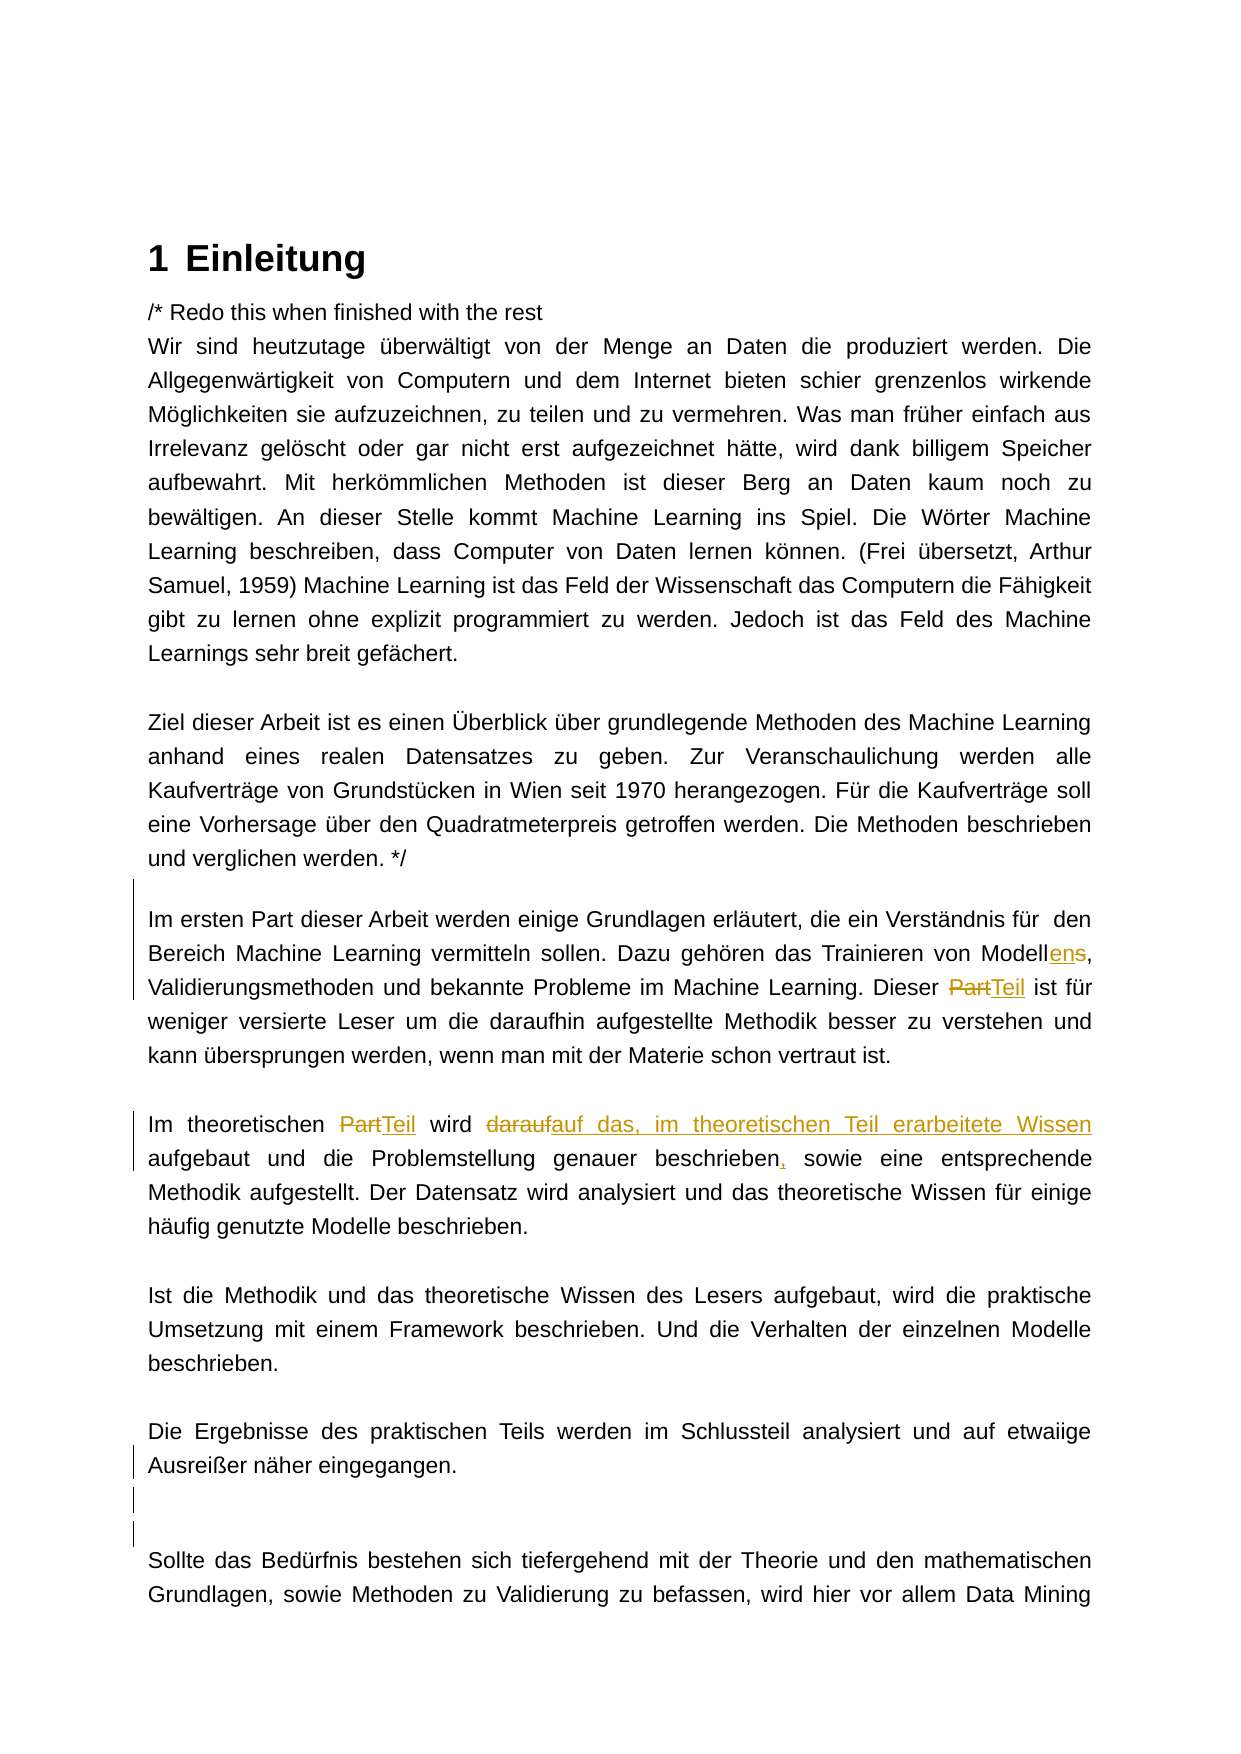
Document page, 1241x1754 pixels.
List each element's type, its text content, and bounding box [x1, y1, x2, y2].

text Ziel dieser Arbeit ist es einen Überblick über grundlegende Methoden des Machine Learning anhand eines realen Datensatzes zu geben. Zur Veranschaulichung werden alle Kaufverträge von Grundstücken in Wien seit 1970 herangezogen. Für die Kaufverträge soll eine Vorhersage über den Quadratmeterpreis getroffen werden. Die Methoden beschrieben und verglichen werden. */ [148, 708, 1092, 872]
text Ist die Methodik und das theoretische Wissen des Lesers aufgebaut, wird die praktische Umsetzung mit einem Framework beschrieben. Und die Verhalten der einzelnen Modelle beschrieben. [148, 1282, 1092, 1376]
text /* Redo this when finished with the rest [148, 298, 1092, 325]
text Die Ergebnisse des praktischen Teils werden im Schlussteil analysiert und auf etwaiige Ausreißer näher eingegangen. [148, 1418, 1092, 1479]
text Sollte das Bedürfnis bestehen sich tiefergehend mit der Theorie und den mathematischen Grundlagen, sowie Methoden zu Validierung zu befassen, wird hier vor allem Data Mining [148, 1547, 1092, 1608]
text Im ersten Part dieser Arbeit werden einige Grundlagen erläutert, die ein Verständnis für den Bereich Machine Learning vermitteln sollen. Dazu gehören das Trainieren von Modellen, Validierungsmethoden und bekannte Probleme im Machine Learning. Dieser Teil ist für weniger versierte Leser um die daraufhin aufgestellte Methodik besser zu verstehen und kann übersprungen werden, wenn man mit der Materie schon vertraut ist. [148, 906, 1092, 1069]
text Wir sind heutzutage überwältigt von der Menge an Daten die produziert werden. Die Allgegenwärtigkeit von Computern und dem Internet bieten schier grenzenlos wirkende Möglichkeiten sie aufzuzeichnen, zu teilen und zu vermehren. Was man früher einfach aus Irrelevanz gelöscht oder gar nicht erst aufgezeichnet hätte, wird dank billigem Speicher aufbewahrt. Mit herkömmlichen Methoden ist dieser Berg an Daten kaum noch zu bewältigen. An dieser Stelle kommt Machine Learning ins Spiel. Die Wörter Machine Learning beschreiben, dass Computer von Daten lernen können. (Frei übersetzt, Arthur Samuel, 1959) Machine Learning ist das Feld der Wissenschaft das Computern die Fähigkeit gibt zu lernen ohne explizit programmiert zu werden. Jedoch ist das Feld des Machine Learnings sehr breit gefächert. [148, 333, 1092, 667]
text Im theoretischen Teil wird auf das, im theoretischen Teil erarbeitete Wissen aufgebaut und die Problemstellung genauer beschrieben, sowie eine entsprechende Methodik aufgestellt. Der Datensatz wird analysiert und das theoretische Wissen für einige häufig genutzte Modelle beschrieben. [148, 1111, 1092, 1239]
subtitle Einleitung [148, 236, 1092, 279]
